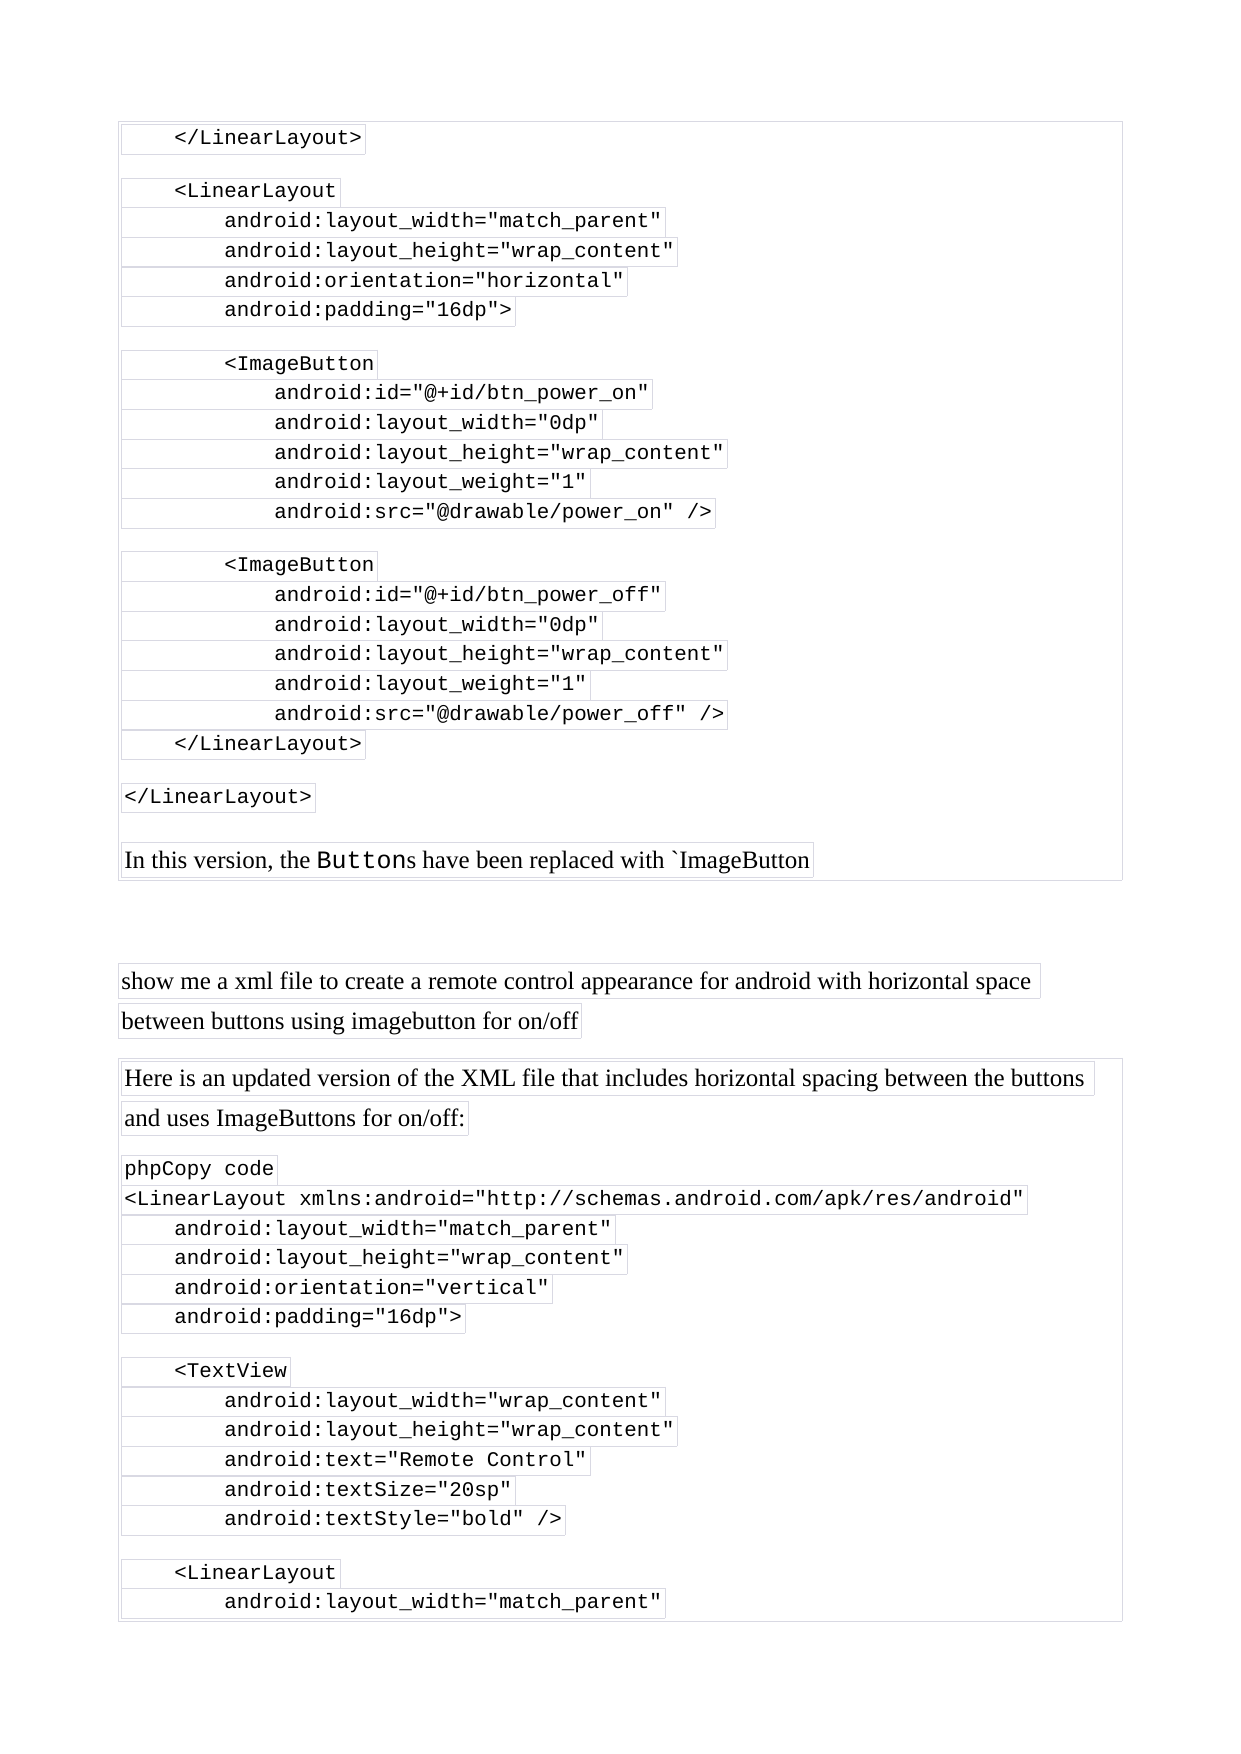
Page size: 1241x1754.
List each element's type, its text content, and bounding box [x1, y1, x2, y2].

text <LinearLayout [119, 174, 1122, 204]
text <LinearLayout xmlns:android="http://schemas.android.com/apk/res/android" [278, 1182, 1122, 1211]
text </LinearLayout> [122, 731, 365, 759]
text </LinearLayout> [119, 780, 1122, 812]
text <ImageButton [119, 347, 1122, 376]
text android:layout_width="wrap_content" [122, 1388, 665, 1413]
text android:textSize="20sp" [122, 1477, 515, 1502]
text android:src="@drawable/power_on" /> [591, 495, 1122, 528]
text <LinearLayout [119, 1556, 1122, 1585]
text android:layout_height="wrap_content" [603, 637, 1122, 667]
text [616, 1211, 1122, 1241]
text [603, 406, 1122, 436]
text android:orientation="horizontal" [122, 268, 627, 293]
text android:id="@+id/btn_power_on" [378, 376, 1122, 406]
text [591, 1443, 1122, 1473]
text android:text="Remote Control" [122, 1447, 590, 1473]
text android:layout_height="wrap_content" [666, 1413, 1122, 1443]
text android:layout_height="wrap_content" [122, 238, 677, 263]
text android:layout_height="wrap_content" [616, 1241, 1122, 1271]
text android:layout_height="wrap_content" [603, 436, 1122, 465]
text android:padding="16dp"> [122, 297, 515, 326]
text android:layout_width="0dp" [122, 410, 602, 436]
text android:id="@+id/btn_power_off" [378, 578, 1122, 608]
text android:layout_width="match_parent" [122, 208, 665, 234]
text android:layout_weight="1" [122, 671, 590, 697]
text android:layout_weight="1" [122, 469, 590, 495]
text [516, 1473, 1122, 1502]
text android:layout_height="wrap_content" [122, 440, 727, 465]
text [628, 263, 1122, 293]
text android:textStyle="bold" /> [122, 1506, 565, 1535]
text android:src="@drawable/power_off" /> [122, 701, 727, 726]
text android:layout_height="wrap_content" [122, 641, 727, 667]
text [553, 1271, 1122, 1301]
text </LinearLayout> [119, 122, 1122, 154]
text [366, 726, 1122, 759]
text android:src="@drawable/power_off" /> [591, 697, 1122, 726]
text show me a xml file to create a remote control appearance for android with horizontal space between buttons using imagebutton for on/off [118, 963, 1122, 1038]
text android:src="@drawable/power_on" /> [122, 499, 715, 528]
text android:layout_height="wrap_content" [666, 234, 1122, 263]
text In this version, the Buttons have been replaced with `ImageButton [119, 839, 1122, 880]
text android:layout_width="match_parent" [122, 1216, 615, 1241]
text <TextView [119, 1354, 1122, 1383]
text android:padding="16dp"> [122, 1305, 465, 1333]
text android:textStyle="bold" /> [516, 1502, 1122, 1535]
text android:layout_width="wrap_content" [291, 1383, 1122, 1413]
text android:layout_width="0dp" [122, 608, 1122, 637]
text android:id="@+id/btn_power_off" [122, 582, 665, 608]
text [591, 667, 1122, 697]
text android:orientation="vertical" [122, 1275, 552, 1301]
text <ImageButton [119, 548, 1122, 578]
text android:layout_width="match_parent" [119, 1585, 1122, 1621]
text [591, 465, 1122, 495]
text android:layout_width="match_parent" [341, 204, 1122, 234]
text android:id="@+id/btn_power_on" [122, 380, 652, 406]
text android:layout_height="wrap_content" [122, 1245, 627, 1271]
text [466, 1301, 1122, 1333]
text Here is an updated version of the XML file that includes horizontal spacing between the buttons and uses ImageButtons for on/off: [119, 1059, 1122, 1135]
text [516, 293, 1122, 326]
text android:layout_height="wrap_content" [122, 1417, 677, 1443]
text phpCopy code [119, 1152, 1122, 1182]
text <LinearLayout xmlns:android="http://schemas.android.com/apk/res/android" [122, 1186, 1027, 1211]
